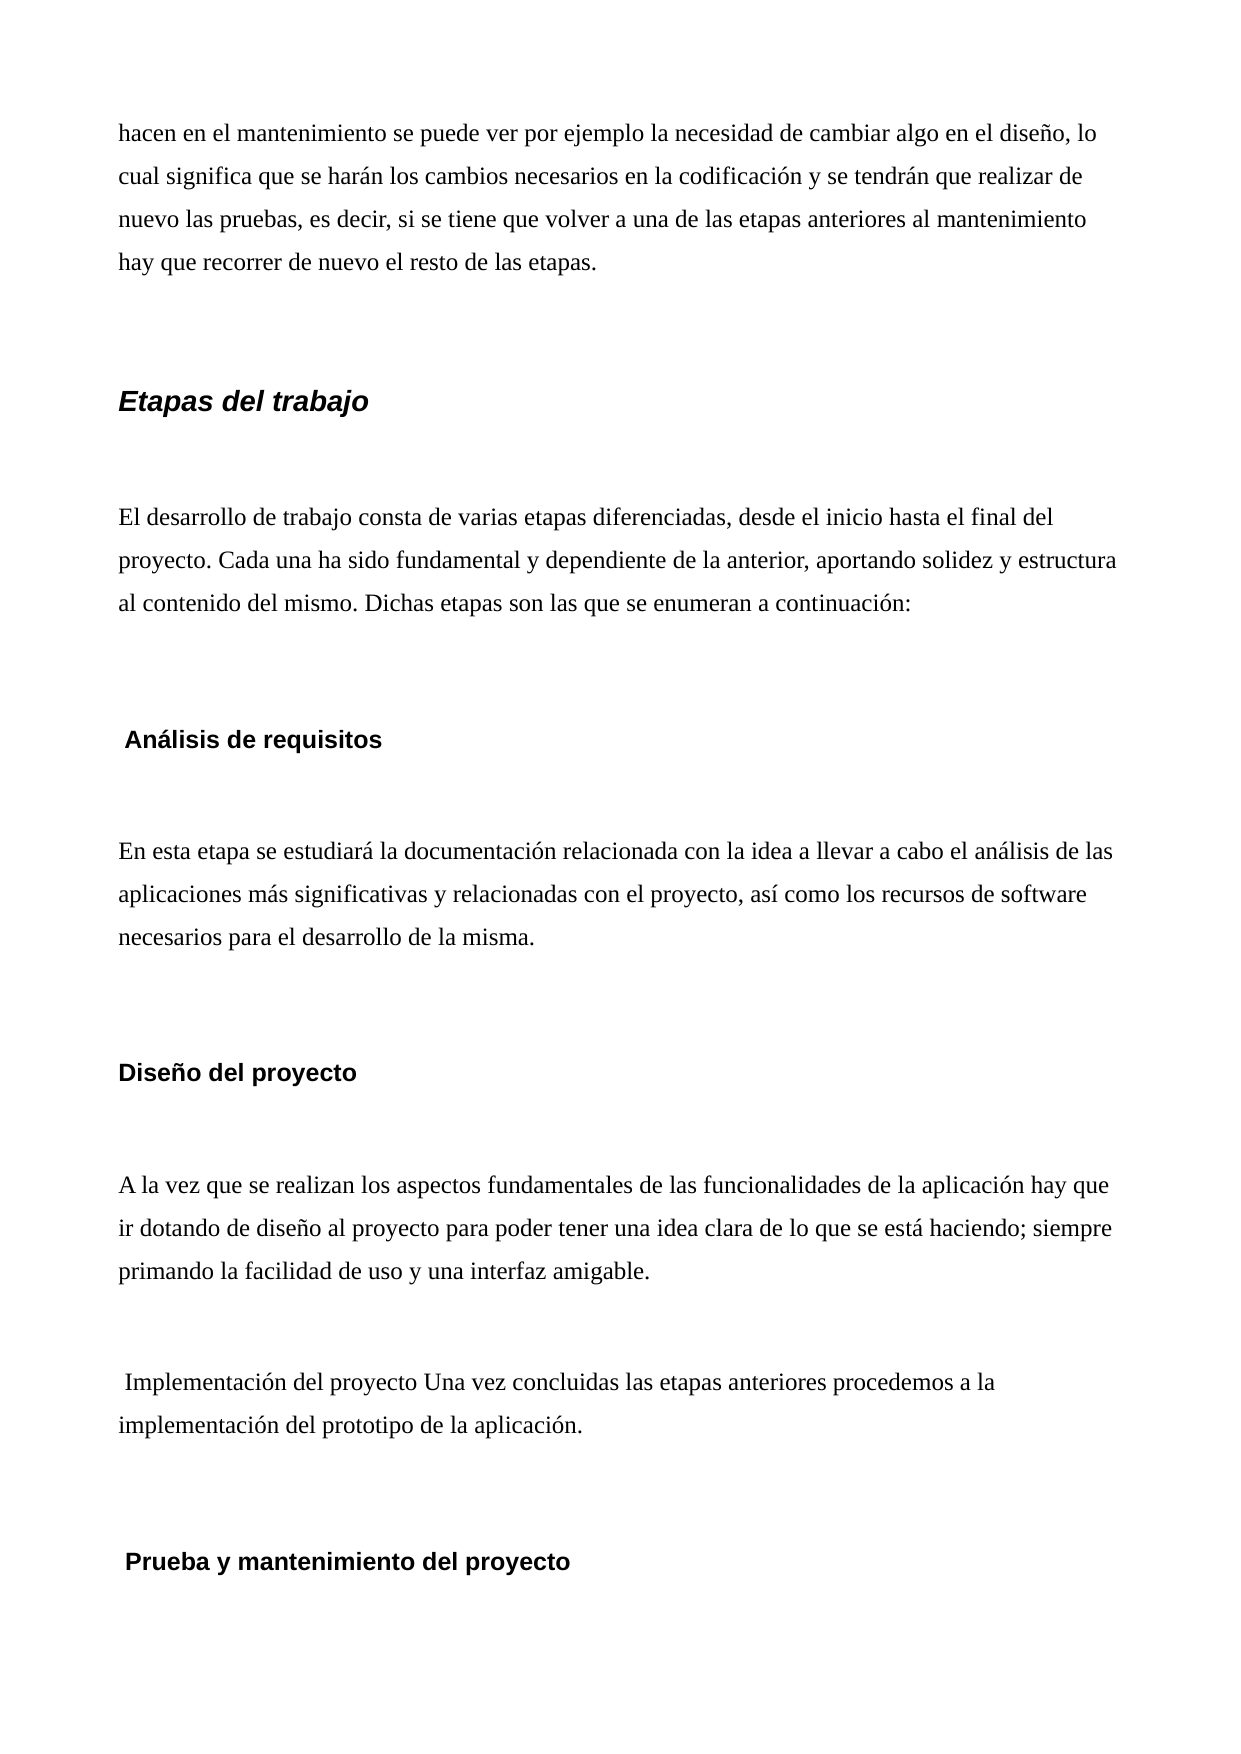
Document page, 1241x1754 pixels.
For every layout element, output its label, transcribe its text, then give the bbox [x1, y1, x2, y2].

text A la vez que se realizan los aspectos fundamentales de las funcionalidades de la aplicación hay que ir dotando de diseño al proyecto para poder tener una idea clara de lo que se está haciendo; siempre primando la facilidad de uso y una interfaz amigable. [118, 1170, 1122, 1285]
text Implementación del proyecto Una vez concluidas las etapas anteriores procedemos a la implementación del prototipo de la aplicación. [118, 1367, 1122, 1439]
text En esta etapa se estudiará la documentación relacionada con la idea a llevar a cabo el análisis de las aplicaciones más significativas y relacionadas con el proyecto, así como los recursos de software necesarios para el desarrollo de la misma. [118, 836, 1122, 951]
subtitle Diseño del proyecto [118, 1058, 1122, 1087]
subtitle Análisis de requisitos [118, 725, 1122, 753]
subtitle Prueba y mantenimiento del proyecto [118, 1547, 1122, 1575]
text El desarrollo de trabajo consta de varias etapas diferenciadas, desde el inicio hasta el final del proyecto. Cada una ha sido fundamental y dependiente de la anterior, aportando solidez y estructura al contenido del mismo. Dichas etapas son las que se enumeran a continuación: [118, 502, 1122, 617]
subtitle Etapas del trabajo [118, 384, 1122, 417]
text hacen en el mantenimiento se puede ver por ejemplo la necesidad de cambiar algo en el diseño, lo cual significa que se harán los cambios necesarios en la codificación y se tendrán que realizar de nuevo las pruebas, es decir, si se tiene que volver a una de las etapas anteriores al mantenimiento hay que recorrer de nuevo el resto de las etapas. [118, 118, 1122, 276]
